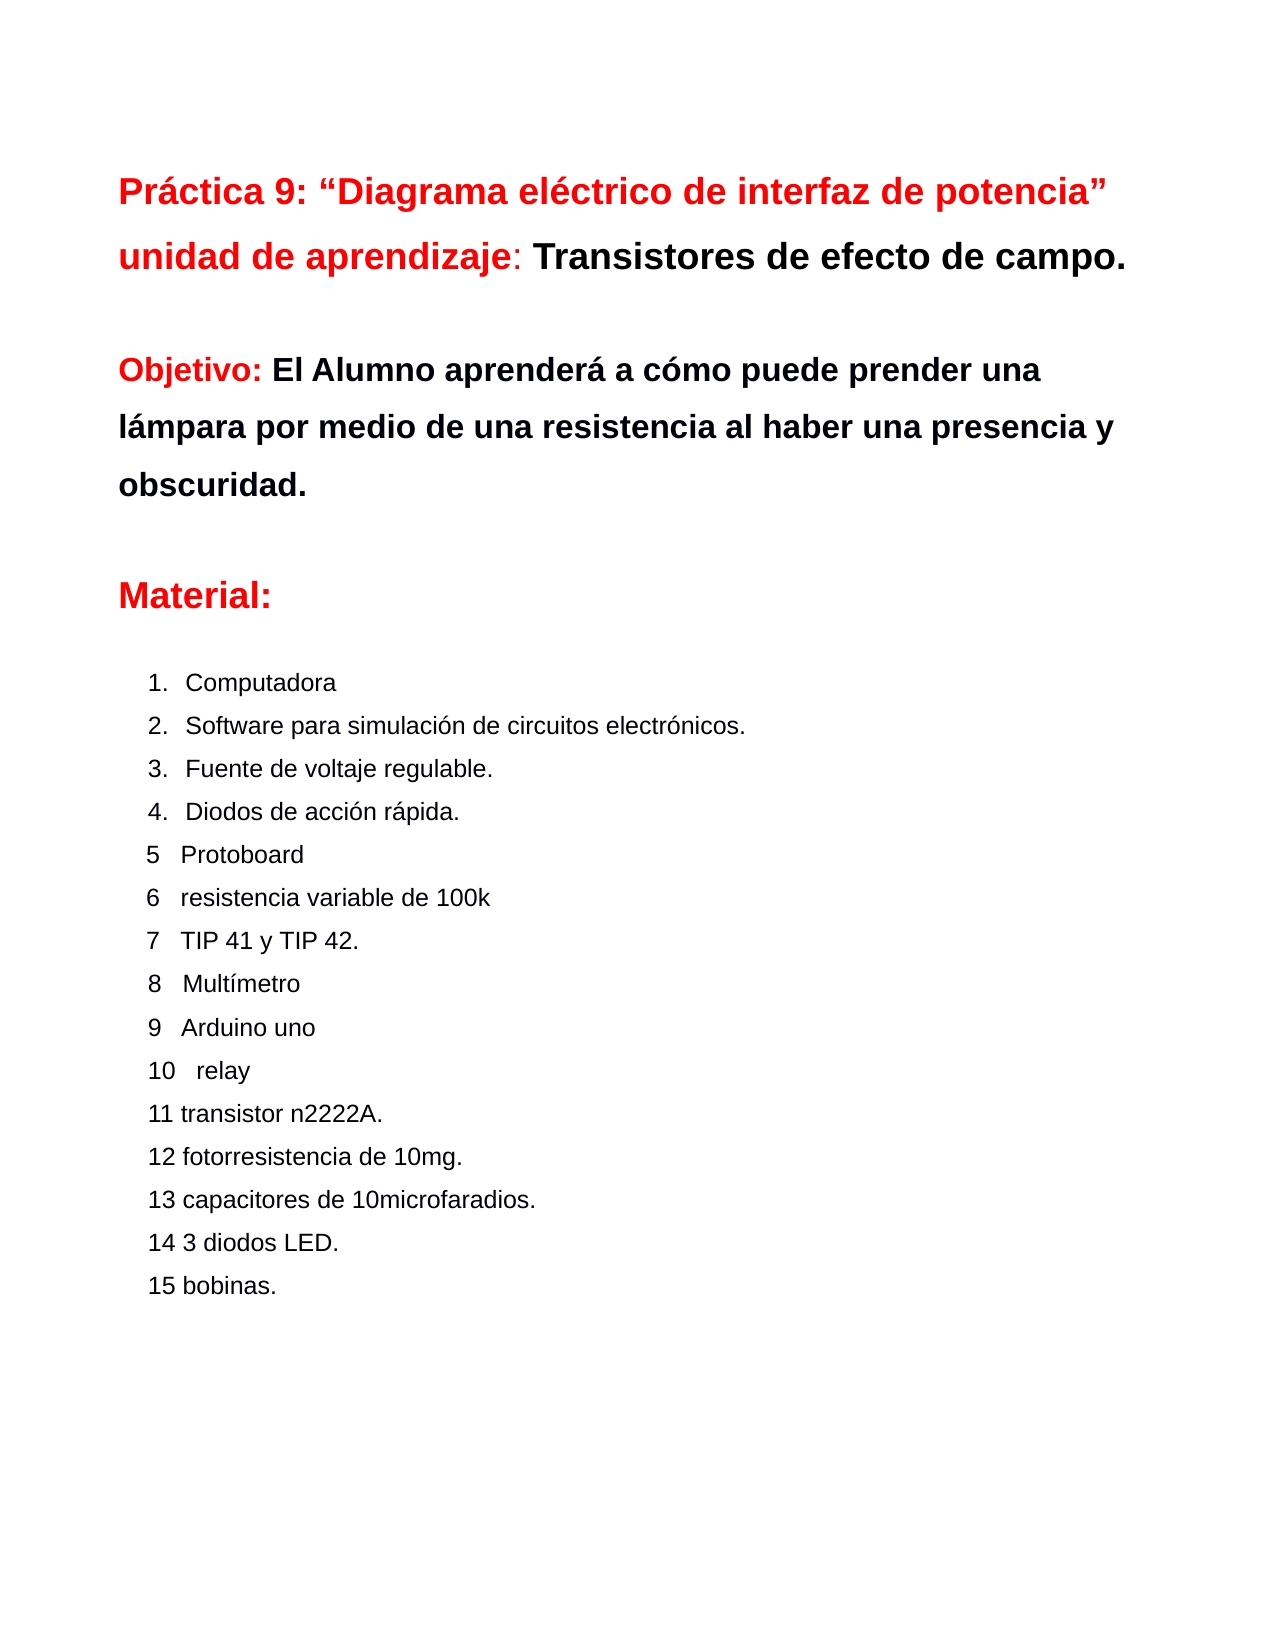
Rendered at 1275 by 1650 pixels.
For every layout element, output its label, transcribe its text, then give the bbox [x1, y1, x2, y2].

list Software para simulación de circuitos electrónicos. [148, 711, 1157, 739]
text 5 Protoboard [118, 840, 1157, 869]
text Objetivo: El Alumno aprenderá a cómo puede prender una lámpara por medio de una resistencia al haber una presencia y obscuridad. [118, 349, 1157, 503]
text 7 TIP 41 y TIP 42. [118, 926, 1157, 955]
text 12 fotorresistencia de 10mg. [148, 1142, 1157, 1171]
text 10 relay [148, 1056, 1157, 1084]
text 6 resistencia variable de 100k [118, 883, 1157, 912]
text 8 Multímetro [148, 969, 1157, 998]
list Computadora [148, 668, 1157, 696]
text 15 bobinas. [148, 1271, 1157, 1300]
text 13 capacitores de 10microfaradios. [148, 1185, 1157, 1214]
text 14 3 diodos LED. [148, 1228, 1157, 1257]
list Diodos de acción rápida. [148, 797, 1157, 826]
text Material: [118, 573, 1157, 617]
text 9 Arduino uno [148, 1013, 1157, 1041]
text 11 transistor n2222A. [148, 1099, 1157, 1128]
list Fuente de voltaje regulable. [148, 754, 1157, 783]
text unidad de aprendizaje: Transistores de efecto de campo. [118, 234, 1157, 277]
text Práctica 9: “Diagrama eléctrico de interfaz de potencia” [118, 169, 1157, 212]
